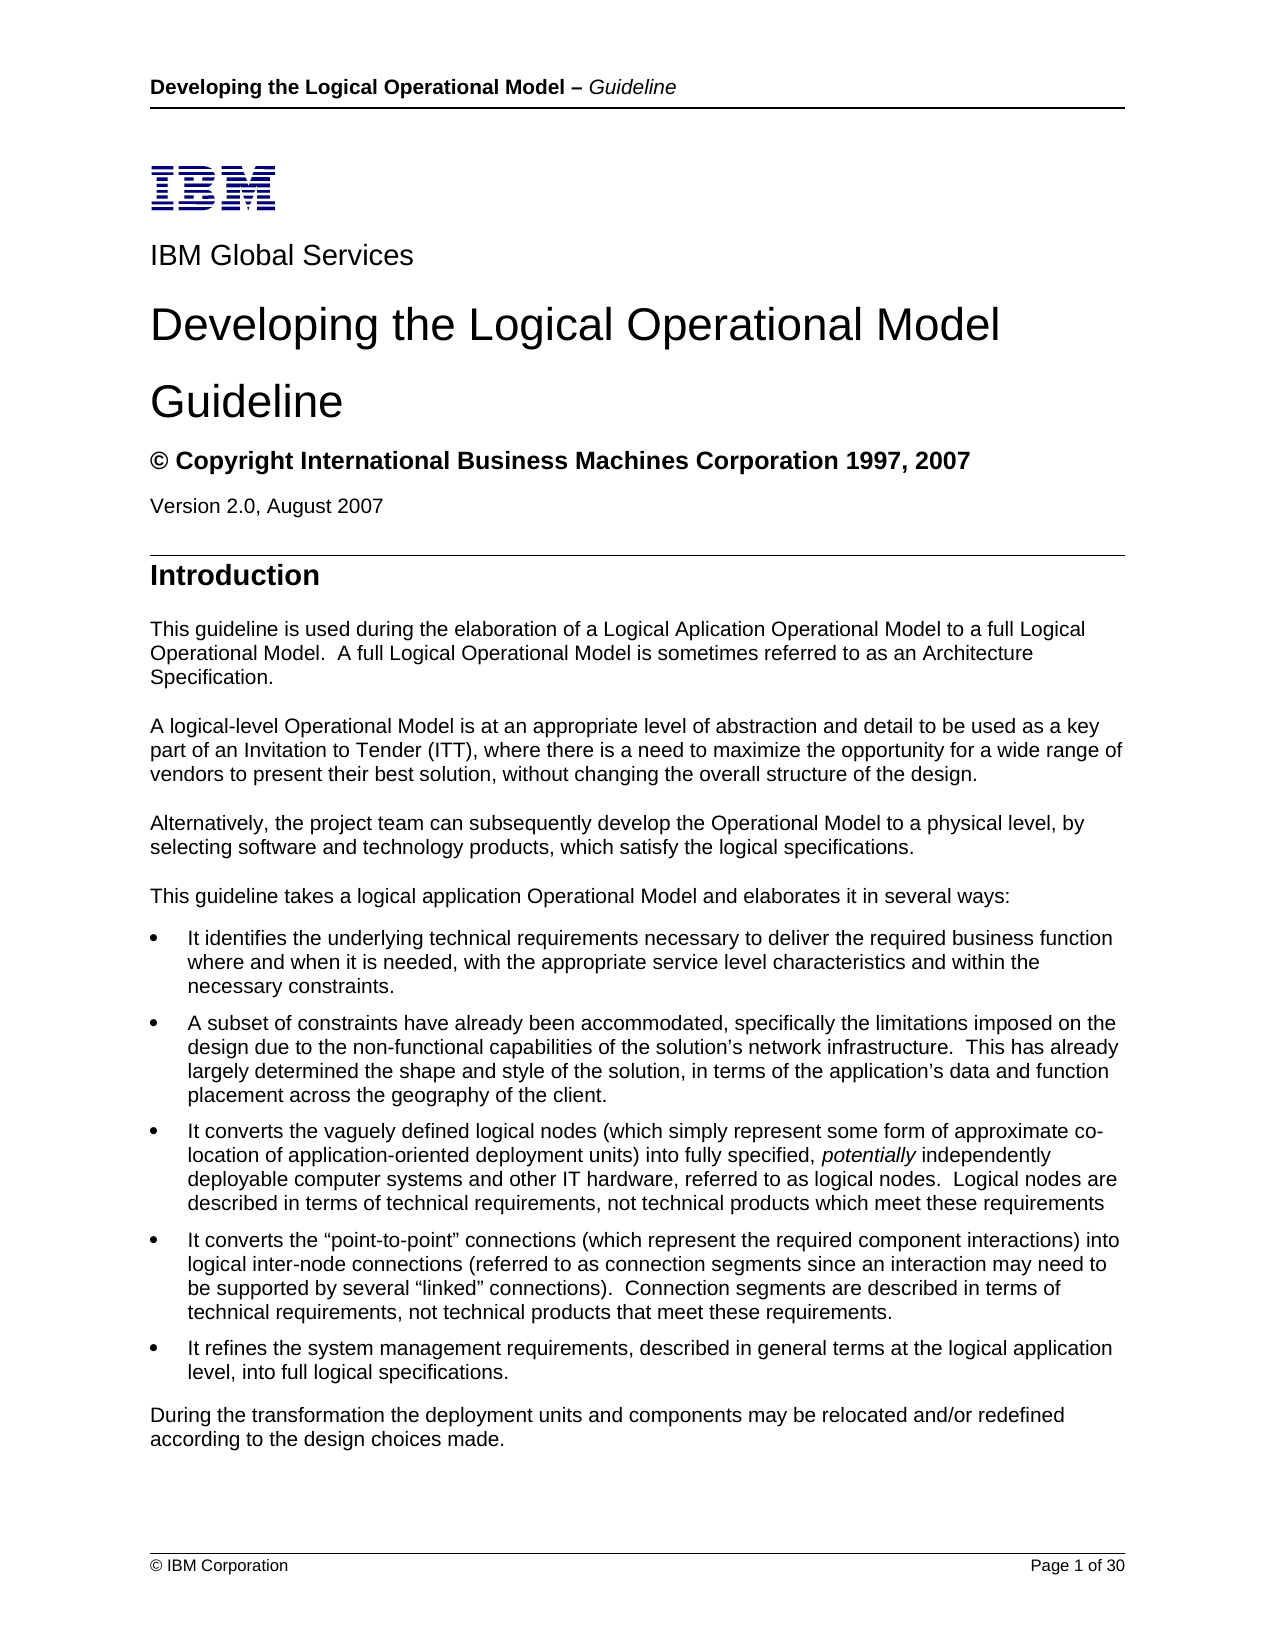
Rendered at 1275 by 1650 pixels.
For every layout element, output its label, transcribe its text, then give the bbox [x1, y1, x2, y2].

title Guideline [150, 375, 1125, 427]
list It identifies the underlying technical requirements necessary to deliver the required business function where and when it is needed, with the appropriate service level characteristics and within the necessary constraints. [150, 926, 1125, 998]
text During the transformation the deployment units and components may be relocated and/or redefined according to the design choices made. [150, 1403, 1125, 1451]
picture [151, 166, 276, 211]
title IBM Global Services [150, 238, 1125, 272]
list It converts the vaguely defined logical nodes (which simply represent some form of approximate co-location of application-oriented deployment units) into fully specified, potentially independently deployable computer systems and other IT hardware, referred to as logical nodes. Logical nodes are described in terms of technical requirements, not technical products which meet these requirements [150, 1119, 1125, 1215]
title Developing the Logical Operational Model [150, 297, 1125, 350]
text This guideline is used during the elaboration of a Logical Aplication Operational Model to a full Logical Operational Model. A full Logical Operational Model is sometimes referred to as an Architecture Specification. [150, 617, 1125, 689]
text Introduction [150, 556, 1125, 592]
text A logical-level Operational Model is at an appropriate level of abstraction and detail to be used as a key part of an Invitation to Tender (ITT), where there is a need to maximize the opportunity for a wide range of vendors to present their best solution, without changing the overall structure of the design. [150, 714, 1125, 786]
list A subset of constraints have already been accommodated, specifically the limitations imposed on the design due to the non-functional capabilities of the solution’s network infrastructure. This has already largely determined the shape and style of the solution, in terms of the application’s data and function placement across the geography of the client. [150, 1011, 1125, 1107]
text Version 2.0, August 2007 [150, 494, 1125, 518]
list It refines the system management requirements, described in general terms at the logical application level, into full logical specifications. [150, 1336, 1125, 1384]
text This guideline takes a logical application Operational Model and elaborates it in several ways: [150, 883, 1125, 907]
list It converts the “point-to-point” connections (which represent the required component interactions) into logical inter-node connections (referred to as connection segments since an interaction may need to be supported by several “linked” connections). Connection segments are described in terms of technical requirements, not technical products that meet these requirements. [150, 1227, 1125, 1323]
title © Copyright International Business Machines Corporation 1997, 2007 [150, 446, 1125, 475]
text Alternatively, the project team can subsequently develop the Operational Model to a physical level, by selecting software and technology products, which satisfy the logical specifications. [150, 811, 1125, 858]
